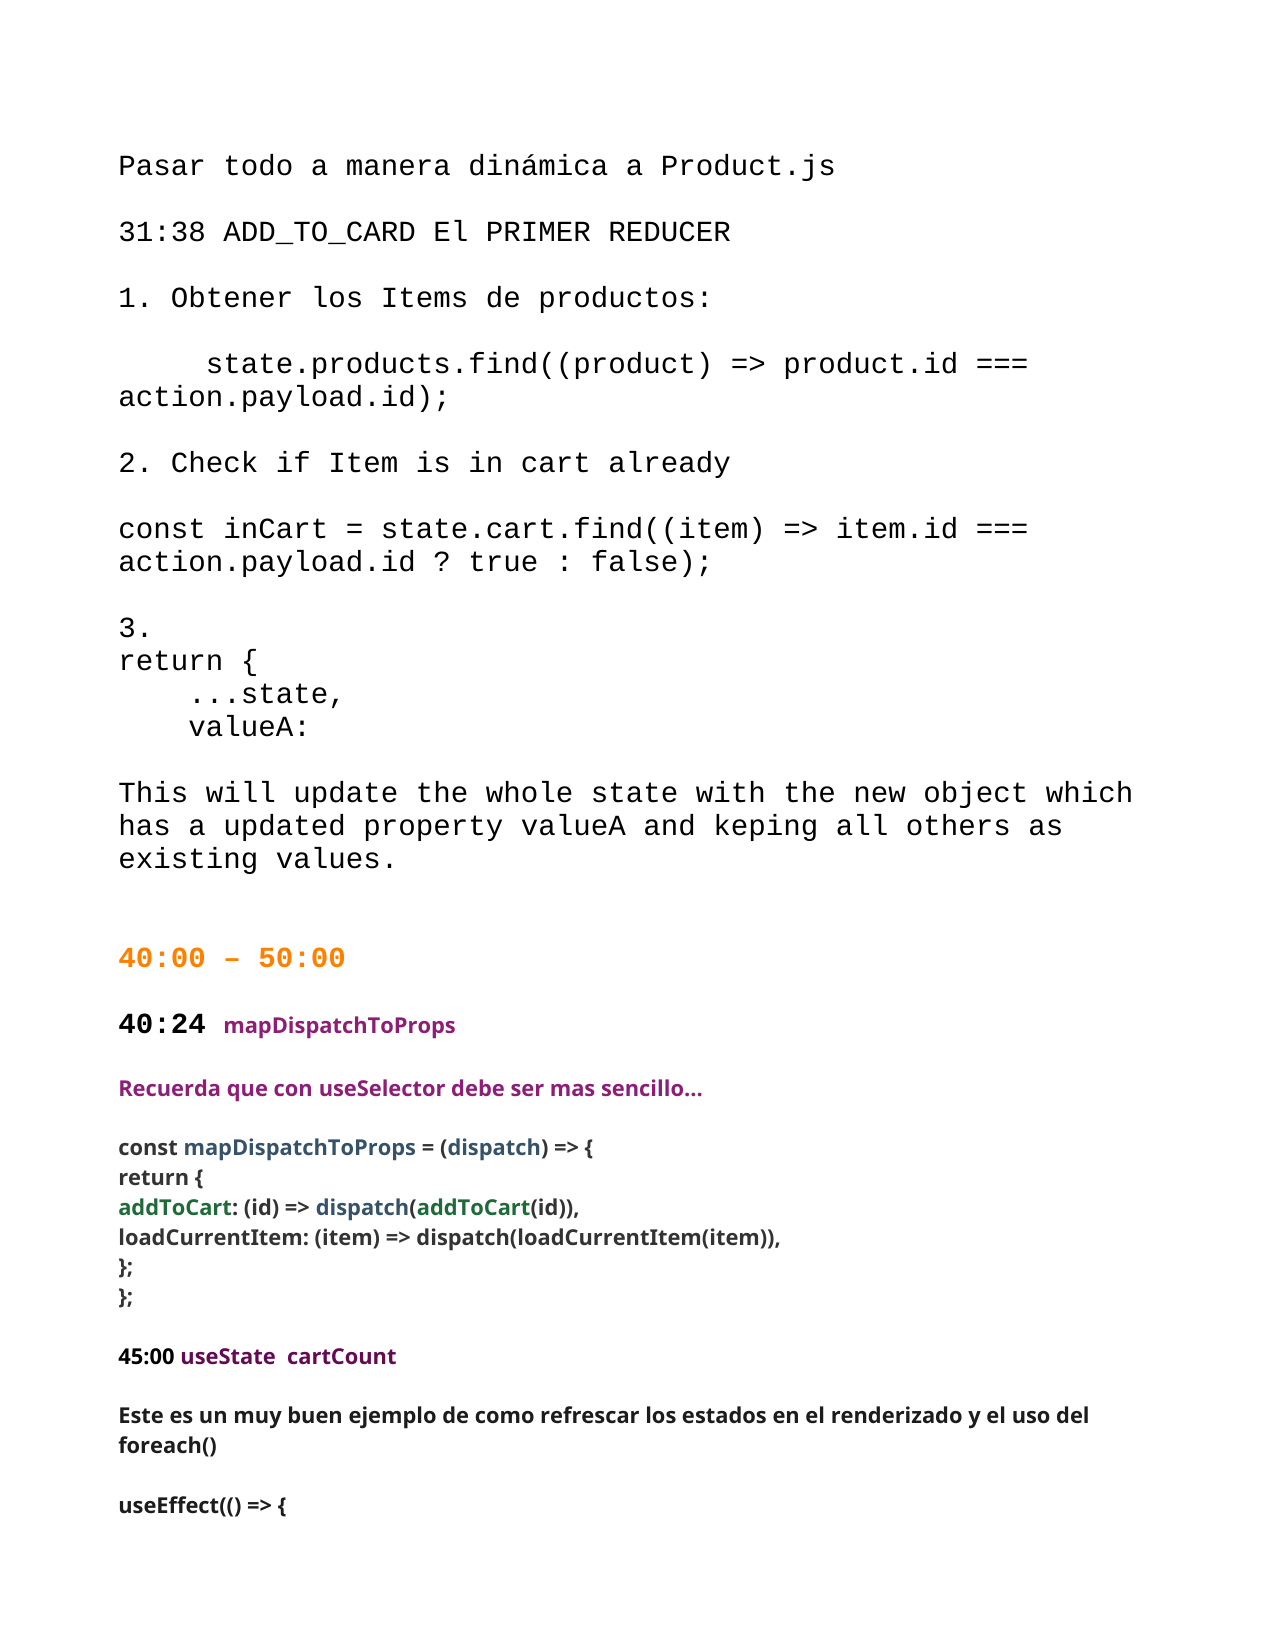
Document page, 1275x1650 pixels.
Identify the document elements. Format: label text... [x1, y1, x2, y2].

text Pasar todo a manera dinámica a Product.js [118, 151, 1157, 184]
text ...state, [118, 679, 1157, 712]
text }; [118, 1281, 1157, 1311]
text }; [118, 1251, 1157, 1281]
text Recuerda que con useSelector debe ser mas sencillo... [118, 1072, 1157, 1102]
text state.products.find((product) => product.id === action.payload.id); [118, 349, 1157, 415]
text return { [118, 1162, 1157, 1192]
text 45:00 useState cartCount [118, 1341, 1157, 1370]
text 2. Check if Item is in cart already [118, 448, 1157, 481]
text 40:00 – 50:00 [118, 944, 1157, 977]
text const mapDispatchToProps = (dispatch) => { [118, 1132, 1157, 1162]
text 31:38 ADD_TO_CARD El PRIMER REDUCER [118, 217, 1157, 250]
text 1. Obtener los Items de productos: [118, 283, 1157, 316]
text useEffect(() => { [118, 1489, 1157, 1519]
text addToCart: (id) => dispatch(addToCart(id)), [118, 1192, 1157, 1221]
text return { [118, 646, 1157, 679]
text This will update the whole state with the new object which has a updated property valueA and keping all others as existing values. [118, 778, 1157, 878]
text 40:24 mapDispatchToProps [118, 1010, 1157, 1043]
text Este es un muy buen ejemplo de como refrescar los estados en el renderizado y el uso del foreach() [118, 1400, 1157, 1460]
text 3. [118, 613, 1157, 646]
text loadCurrentItem: (item) => dispatch(loadCurrentItem(item)), [118, 1221, 1157, 1251]
text valueA: [118, 712, 1157, 746]
text const inCart = state.cart.find((item) => item.id === action.payload.id ? true : false); [118, 514, 1157, 580]
